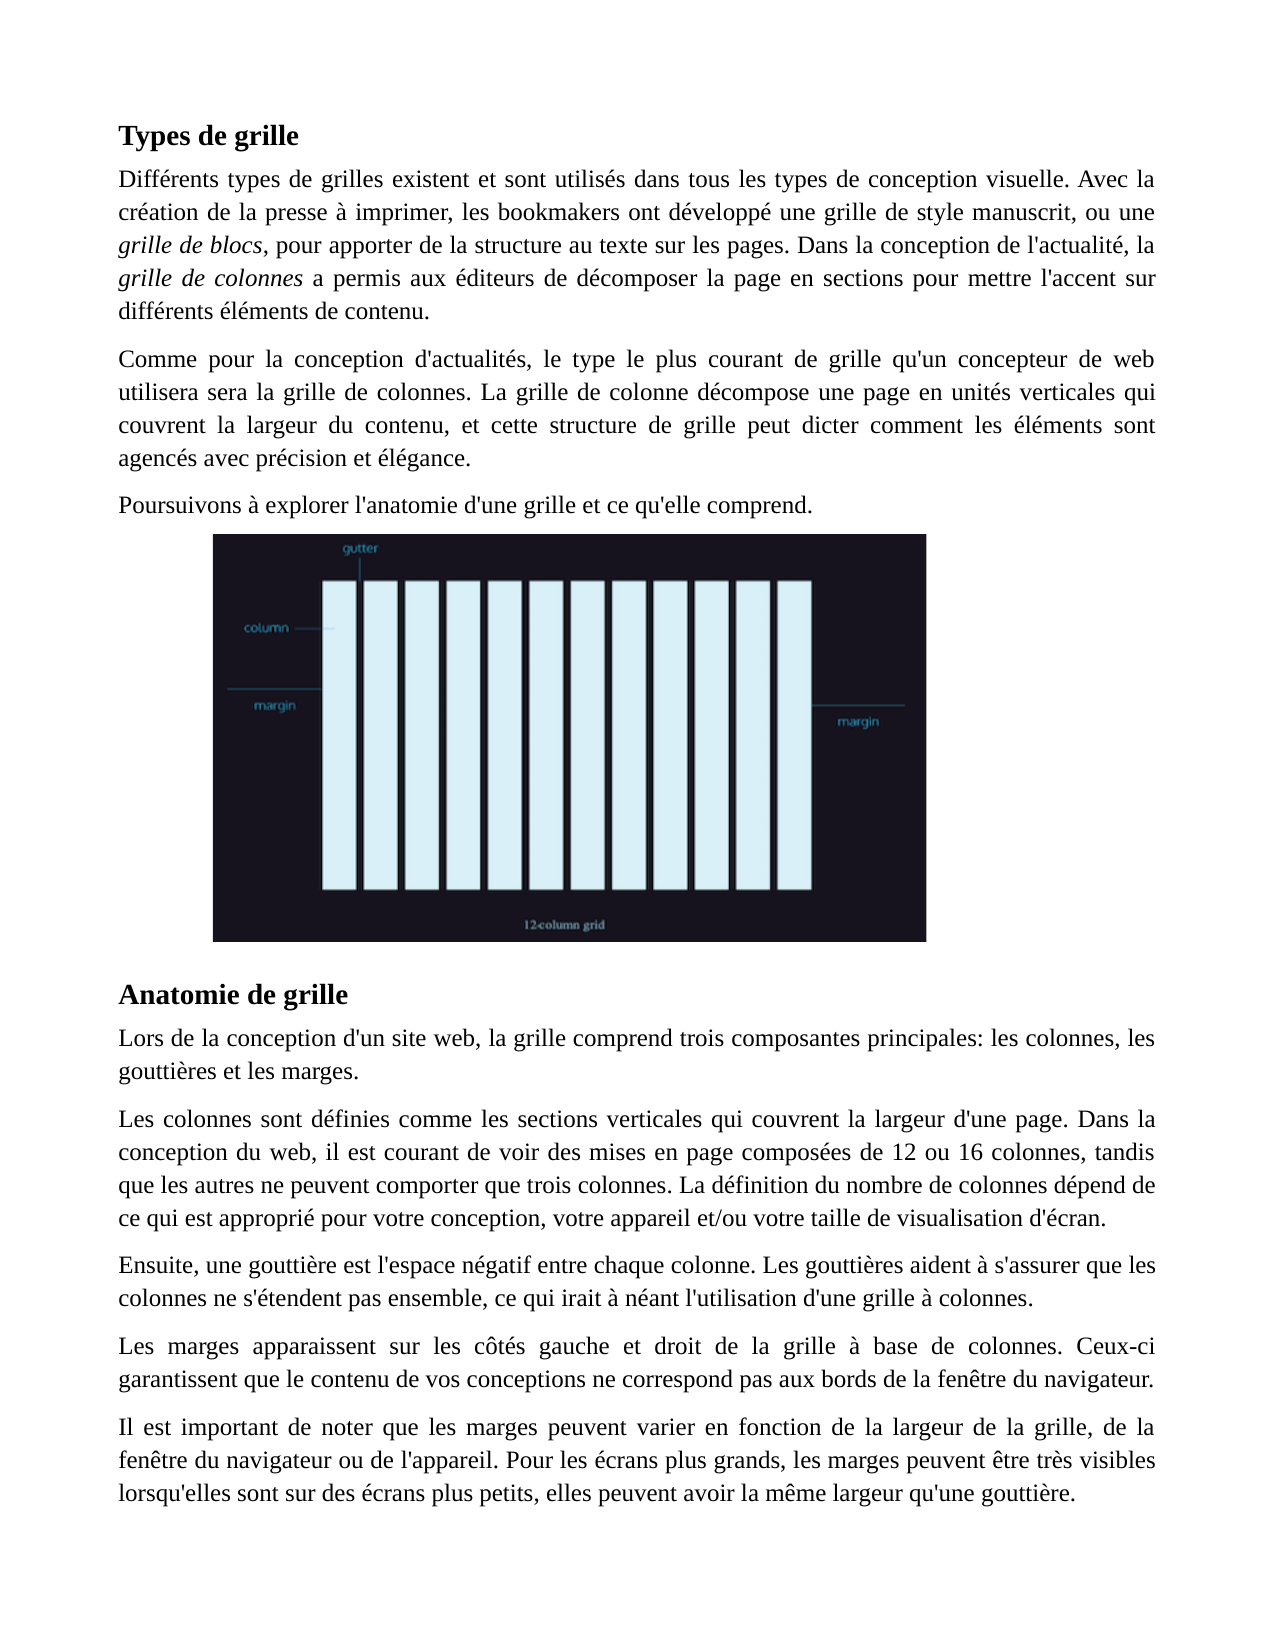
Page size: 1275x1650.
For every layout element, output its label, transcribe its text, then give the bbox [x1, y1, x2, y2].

text Poursuivons à explorer l'anatomie d'une grille et ce qu'elle comprend. [118, 491, 1157, 519]
subtitle Types de grille [118, 118, 1157, 152]
subtitle Anatomie de grille [118, 977, 1157, 1011]
picture [212, 534, 927, 942]
text Différents types de grilles existent et sont utilisés dans tous les types de conception visuelle. Avec la création de la presse à imprimer, les bookmakers ont développé une grille de style manuscrit, ou une grille de blocs, pour apporter de la structure au texte sur les pages. Dans la conception de l'actualité, la grille de colonnes a permis aux éditeurs de décomposer la page en sections pour mettre l'accent sur différents éléments de contenu. [118, 164, 1157, 325]
text Ensuite, une gouttière est l'espace négatif entre chaque colonne. Les gouttières aident à s'assurer que les colonnes ne s'étendent pas ensemble, ce qui irait à néant l'utilisation d'une grille à colonnes. [118, 1250, 1157, 1312]
text Comme pour la conception d'actualités, le type le plus courant de grille qu'un concepteur de web utilisera sera la grille de colonnes. La grille de colonne décompose une page en unités verticales qui couvrent la largeur du contenu, et cette structure de grille peut dicter comment les éléments sont agencés avec précision et élégance. [118, 344, 1157, 472]
text Les colonnes sont définies comme les sections verticales qui couvrent la largeur d'une page. Dans la conception du web, il est courant de voir des mises en page composées de 12 ou 16 colonnes, tandis que les autres ne peuvent comporter que trois colonnes. La définition du nombre de colonnes dépend de ce qui est approprié pour votre conception, votre appareil et/ou votre taille de visualisation d'écran. [118, 1104, 1157, 1232]
text Lors de la conception d'un site web, la grille comprend trois composantes principales: les colonnes, les gouttières et les marges. [118, 1023, 1157, 1085]
text Les marges apparaissent sur les côtés gauche et droit de la grille à base de colonnes. Ceux-ci garantissent que le contenu de vos conceptions ne correspond pas aux bords de la fenêtre du navigateur. [118, 1331, 1157, 1393]
text Il est important de noter que les marges peuvent varier en fonction de la largeur de la grille, de la fenêtre du navigateur ou de l'appareil. Pour les écrans plus grands, les marges peuvent être très visibles lorsqu'elles sont sur des écrans plus petits, elles peuvent avoir la même largeur qu'une gouttière. [118, 1412, 1157, 1506]
